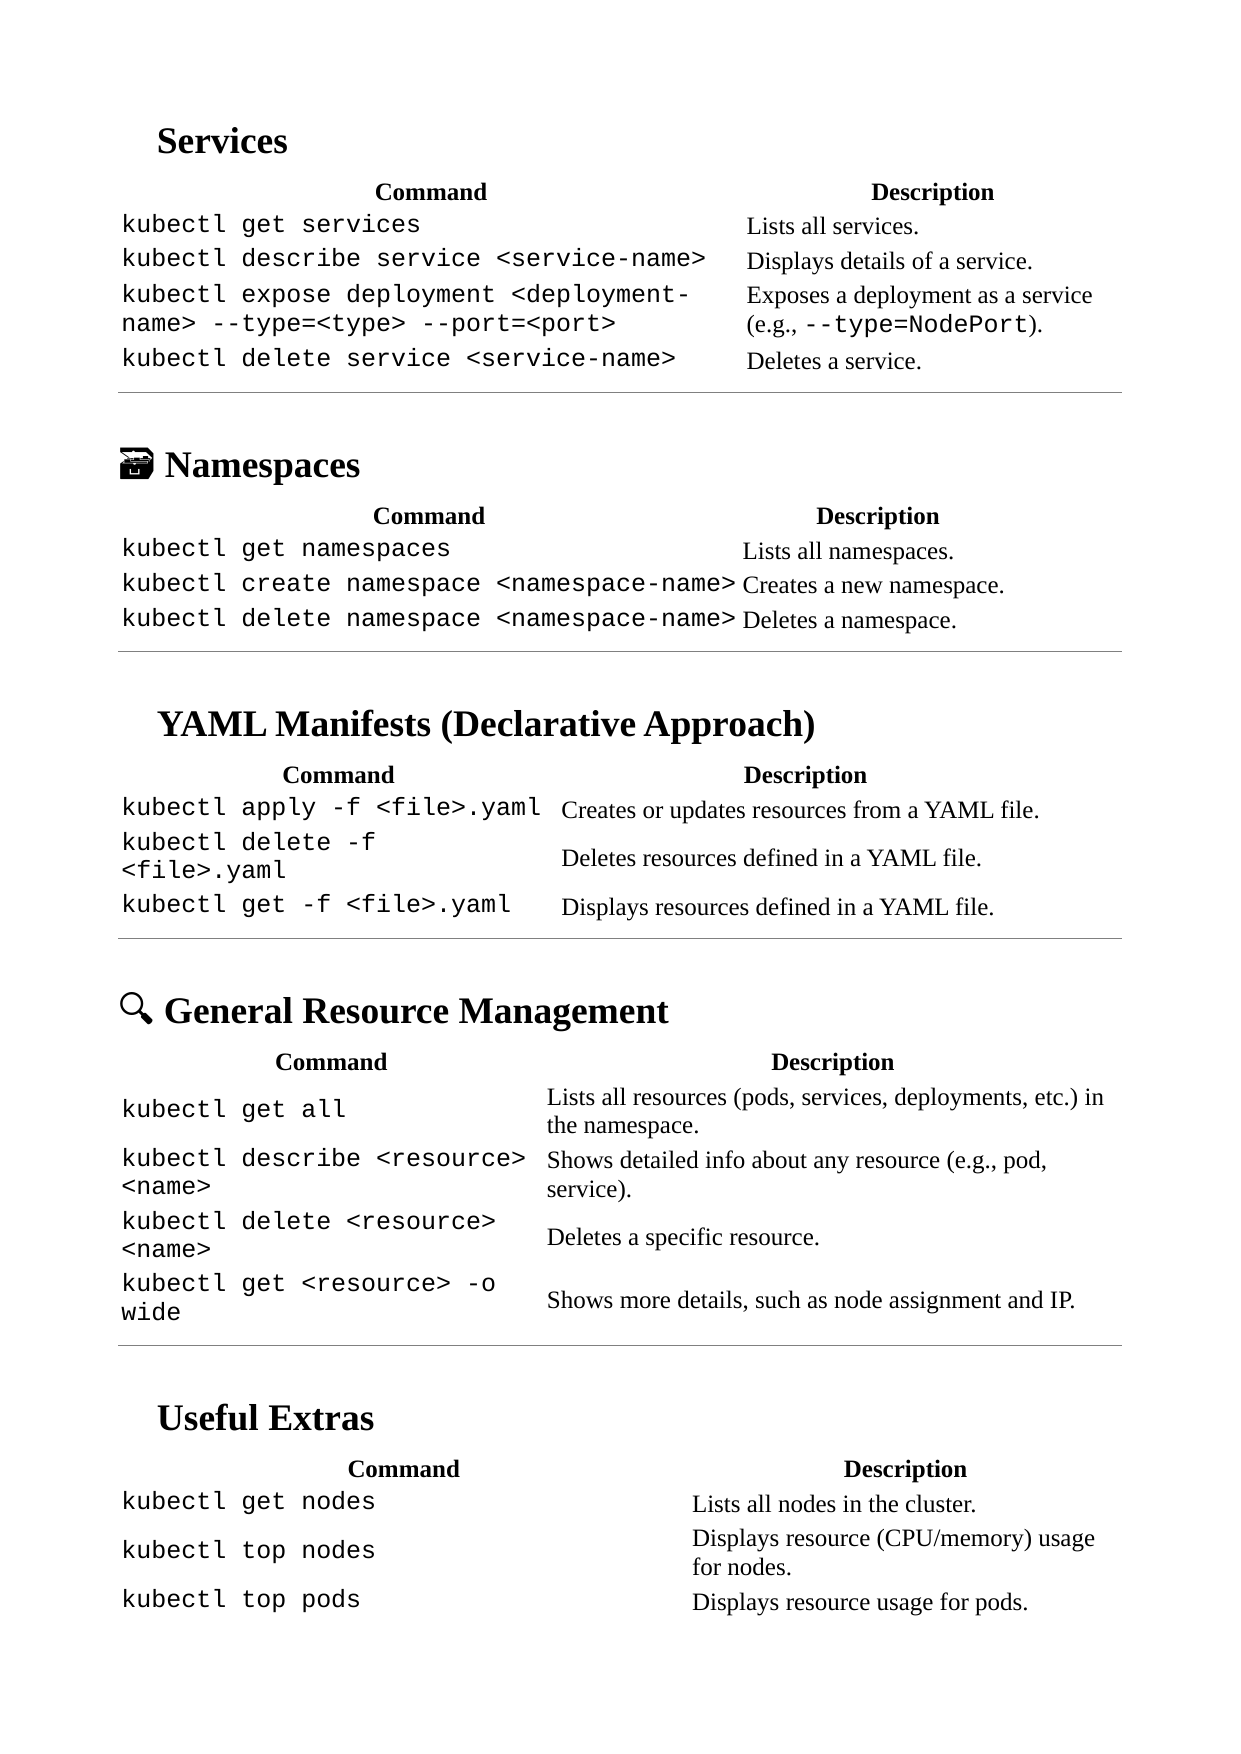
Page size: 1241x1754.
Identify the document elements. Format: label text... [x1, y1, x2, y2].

table_cell Deletes a specific resource. [544, 1206, 1122, 1268]
table_cell kubectl get -f <file>.yaml [118, 889, 558, 923]
table_cell Shows more details, such as node assignment and IP. [544, 1268, 1122, 1331]
table_cell kubectl apply -f <file>.yaml [118, 792, 558, 826]
table_cell Lists all namespaces. [740, 533, 1016, 567]
table_header Description [740, 498, 1016, 533]
table_cell Deletes a namespace. [740, 602, 1016, 637]
table_cell kubectl get services [118, 208, 743, 243]
table_cell Lists all services. [744, 208, 1122, 243]
table_cell Deletes resources defined in a YAML file. [558, 826, 1053, 889]
table_header Description [544, 1044, 1122, 1079]
table_cell Lists all resources (pods, services, deployments, etc.) in the namespace. [544, 1079, 1122, 1142]
table_cell Displays resources defined in a YAML file. [558, 889, 1053, 923]
subtitle 📄 YAML Manifests (Declarative Approach) [118, 702, 1122, 745]
table_cell Displays resource (CPU/memory) usage for nodes. [689, 1520, 1122, 1584]
table_header Command [118, 757, 558, 792]
subtitle 🔍 General Resource Management [118, 989, 1122, 1032]
table_cell Exposes a deployment as a service (e.g., --type=NodePort). [744, 278, 1122, 343]
table_cell kubectl create namespace <namespace-name> [118, 568, 739, 602]
table_cell kubectl describe service <service-name> [118, 243, 743, 277]
table_cell kubectl delete namespace <namespace-name> [118, 602, 739, 637]
subtitle 🧱 Services [118, 118, 1122, 161]
table_header Command [118, 498, 739, 533]
table_cell Shows detailed info about any resource (e.g., pod, service). [544, 1142, 1122, 1206]
table_header Description [558, 757, 1053, 792]
table_cell Displays resource usage for pods. [689, 1584, 1122, 1618]
table_cell kubectl get namespaces [118, 533, 739, 567]
table_cell Lists all nodes in the cluster. [689, 1486, 1122, 1520]
table_cell Creates a new namespace. [740, 568, 1016, 602]
table_cell kubectl describe <resource> <name> [118, 1142, 544, 1206]
table_header Command [118, 174, 743, 208]
table_cell kubectl top pods [118, 1584, 689, 1618]
table_cell kubectl delete -f <file>.yaml [118, 826, 558, 889]
table_cell kubectl get <resource> -o wide [118, 1268, 544, 1331]
table_cell kubectl get all [118, 1079, 544, 1142]
subtitle 🧰 Useful Extras [118, 1396, 1122, 1439]
table_cell kubectl delete service <service-name> [118, 343, 743, 377]
table_header Command [118, 1451, 689, 1486]
table_header Description [689, 1451, 1122, 1486]
table_cell Creates or updates resources from a YAML file. [558, 792, 1053, 826]
subtitle 🗃️ Namespaces [118, 443, 1122, 486]
table_cell Deletes a service. [744, 343, 1122, 377]
table_cell kubectl delete <resource> <name> [118, 1206, 544, 1268]
table_cell kubectl get nodes [118, 1486, 689, 1520]
table_header Description [744, 174, 1122, 208]
table_cell Displays details of a service. [744, 243, 1122, 277]
table_header Command [118, 1044, 544, 1079]
table_cell kubectl top nodes [118, 1520, 689, 1584]
table_cell kubectl expose deployment <deployment-name> --type=<type> --port=<port> [118, 278, 743, 343]
